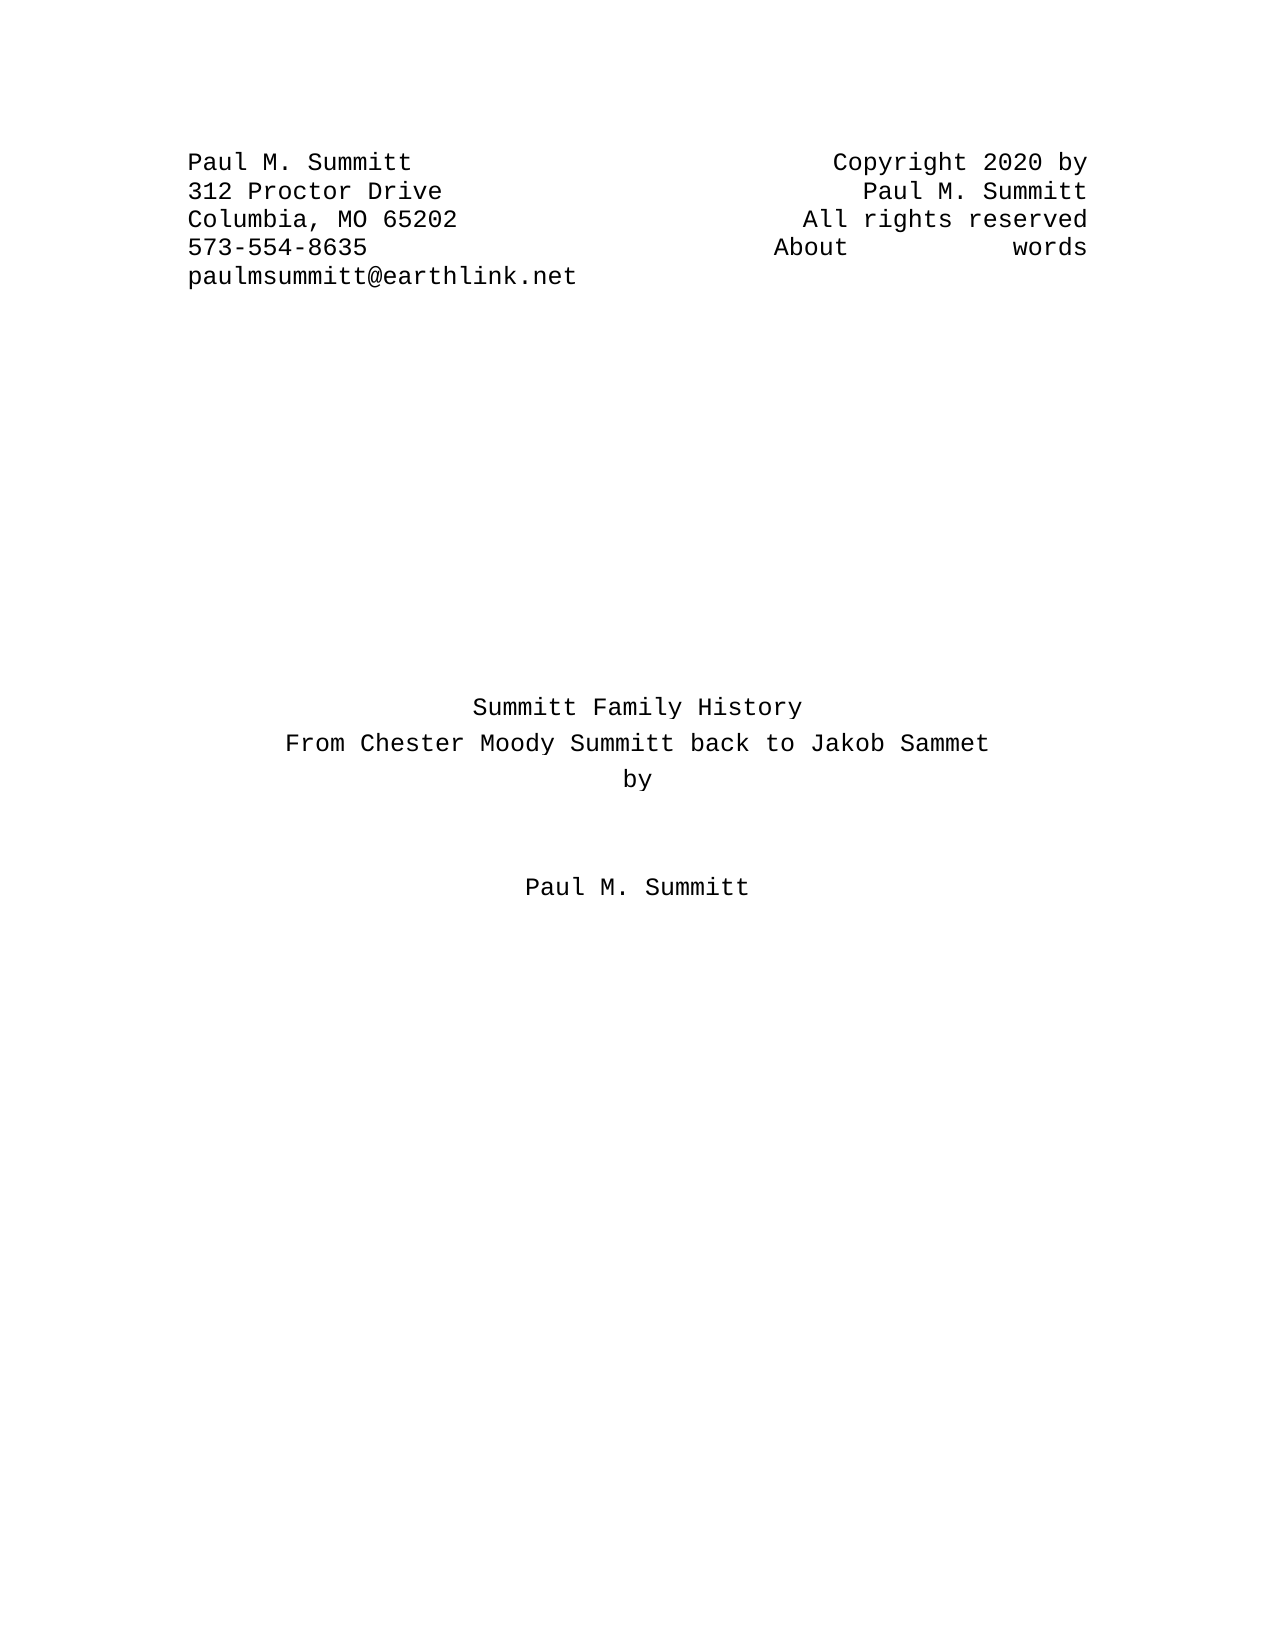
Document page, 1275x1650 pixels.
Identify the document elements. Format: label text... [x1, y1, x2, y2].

table_cell by [188, 760, 1087, 796]
table_header Paul M. Summitt 312 Proctor Drive Columbia, MO 65202 573-554-8635 paulmsummitt@earthlink.net [188, 150, 637, 292]
table_cell [188, 796, 1087, 832]
table_cell From Chester Moody Summitt back to Jakob Sammet [188, 724, 1087, 760]
table_cell [188, 905, 1087, 941]
table_cell [188, 833, 1087, 868]
table_header Copyright 2020 by Paul M. Summitt All rights reserved About <word count> words [638, 150, 1087, 292]
table_cell Paul M. Summitt [188, 869, 1087, 904]
table_header Summitt Family History [188, 688, 1087, 724]
